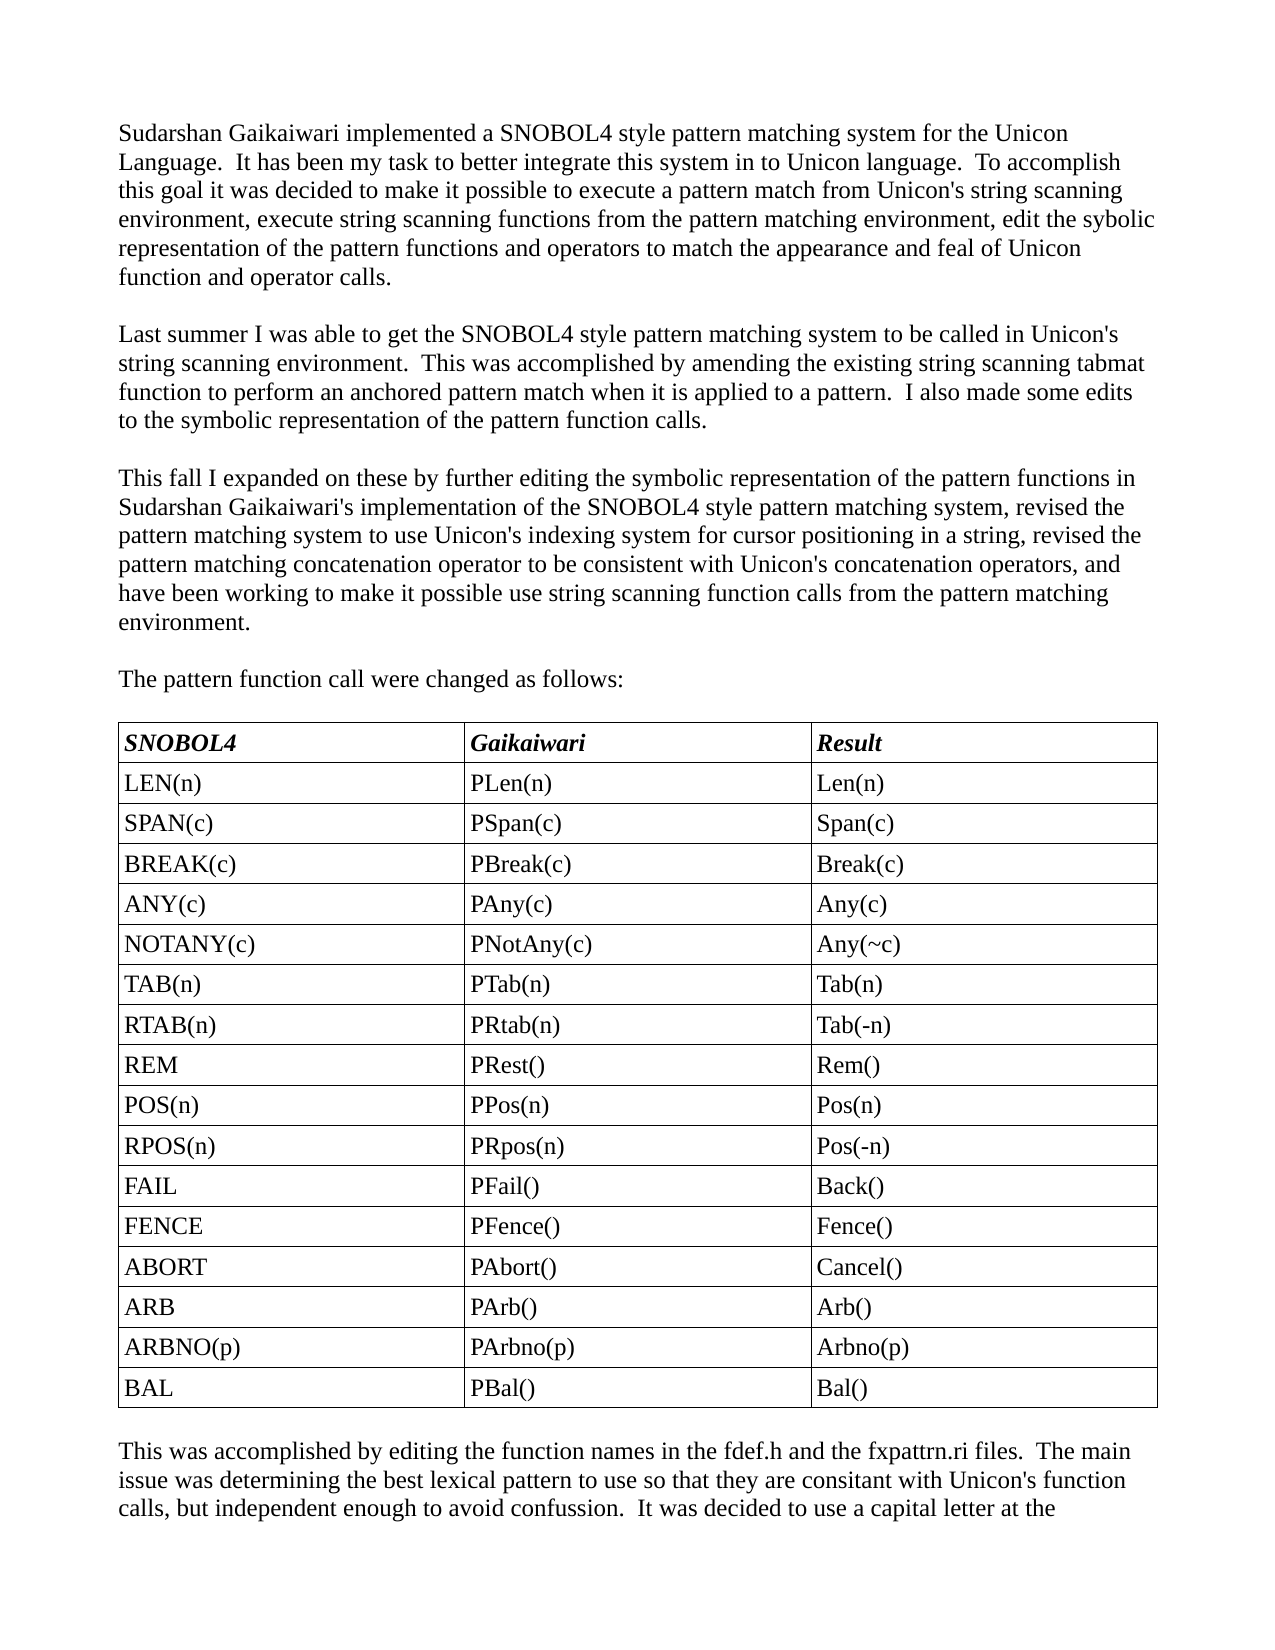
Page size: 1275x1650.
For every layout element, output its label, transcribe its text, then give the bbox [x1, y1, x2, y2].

table_cell Fence() [812, 1207, 1157, 1246]
table_cell PPos(n) [465, 1086, 811, 1125]
table_cell Any(c) [812, 884, 1157, 923]
table_cell NOTANY(c) [119, 925, 464, 964]
table_header Result [812, 723, 1157, 762]
table_cell PAbort() [465, 1247, 811, 1286]
table_cell Pos(-n) [812, 1126, 1157, 1165]
table_cell ARB [119, 1287, 464, 1327]
table_cell FAIL [119, 1166, 464, 1206]
table_cell RPOS(n) [119, 1126, 464, 1165]
table_cell Bal() [812, 1368, 1157, 1407]
table_cell PFail() [465, 1166, 811, 1206]
table_cell PSpan(c) [465, 804, 811, 843]
table_cell PBal() [465, 1368, 811, 1407]
table_cell Back() [812, 1166, 1157, 1206]
table_cell PTab(n) [465, 965, 811, 1004]
table_cell PRpos(n) [465, 1126, 811, 1165]
table_cell Tab(n) [812, 965, 1157, 1004]
table_cell PBreak(c) [465, 844, 811, 883]
table_cell ABORT [119, 1247, 464, 1286]
table_cell PRtab(n) [465, 1005, 811, 1044]
table_header Gaikaiwari [465, 723, 811, 762]
table_cell Arbno(p) [812, 1328, 1157, 1367]
table_cell BREAK(c) [119, 844, 464, 883]
table_cell PLen(n) [465, 763, 811, 802]
table_cell PArb() [465, 1287, 811, 1327]
table_header SNOBOL4 [119, 723, 464, 762]
text Sudarshan Gaikaiwari implemented a SNOBOL4 style pattern matching system for the Unicon Language. It has been my task to better integrate this system in to Unicon language. To accomplish this goal it was decided to make it possible to execute a pattern match from Unicon's string scanning environment, execute string scanning functions from the pattern matching environment, edit the sybolic representation of the pattern functions and operators to match the appearance and feal of Unicon function and operator calls. [118, 118, 1157, 291]
text Last summer I was able to get the SNOBOL4 style pattern matching system to be called in Unicon's string scanning environment. This was accomplished by amending the existing string scanning tabmat function to perform an anchored pattern match when it is applied to a pattern. I also made some edits to the symbolic representation of the pattern function calls. [118, 319, 1157, 434]
table_cell ARBNO(p) [119, 1328, 464, 1367]
table_cell Rem() [812, 1045, 1157, 1085]
table_cell Cancel() [812, 1247, 1157, 1286]
table_cell PRest() [465, 1045, 811, 1085]
table_cell LEN(n) [119, 763, 464, 802]
text The pattern function call were changed as follows: [118, 664, 1157, 693]
table_cell SPAN(c) [119, 804, 464, 843]
table_cell PAny(c) [465, 884, 811, 923]
table_cell Arb() [812, 1287, 1157, 1327]
table_cell POS(n) [119, 1086, 464, 1125]
table_cell RTAB(n) [119, 1005, 464, 1044]
text This fall I expanded on these by further editing the symbolic representation of the pattern functions in Sudarshan Gaikaiwari's implementation of the SNOBOL4 style pattern matching system, revised the pattern matching system to use Unicon's indexing system for cursor positioning in a string, revised the pattern matching concatenation operator to be consistent with Unicon's concatenation operators, and have been working to make it possible use string scanning function calls from the pattern matching environment. [118, 463, 1157, 636]
table_cell PArbno(p) [465, 1328, 811, 1367]
table_cell Tab(-n) [812, 1005, 1157, 1044]
table_cell REM [119, 1045, 464, 1085]
table_cell TAB(n) [119, 965, 464, 1004]
table_cell PNotAny(c) [465, 925, 811, 964]
table_cell Len(n) [812, 763, 1157, 802]
table_cell BAL [119, 1368, 464, 1407]
table_cell FENCE [119, 1207, 464, 1246]
table_cell PFence() [465, 1207, 811, 1246]
table_cell Any(~c) [812, 925, 1157, 964]
table_cell Break(c) [812, 844, 1157, 883]
table_cell Span(c) [812, 804, 1157, 843]
text This was accomplished by editing the function names in the fdef.h and the fxpattrn.ri files. The main issue was determining the best lexical pattern to use so that they are consitant with Unicon's function calls, but independent enough to avoid confussion. It was decided to use a capital letter at the [118, 1436, 1157, 1522]
table_cell ANY(c) [119, 884, 464, 923]
table_cell Pos(n) [812, 1086, 1157, 1125]
